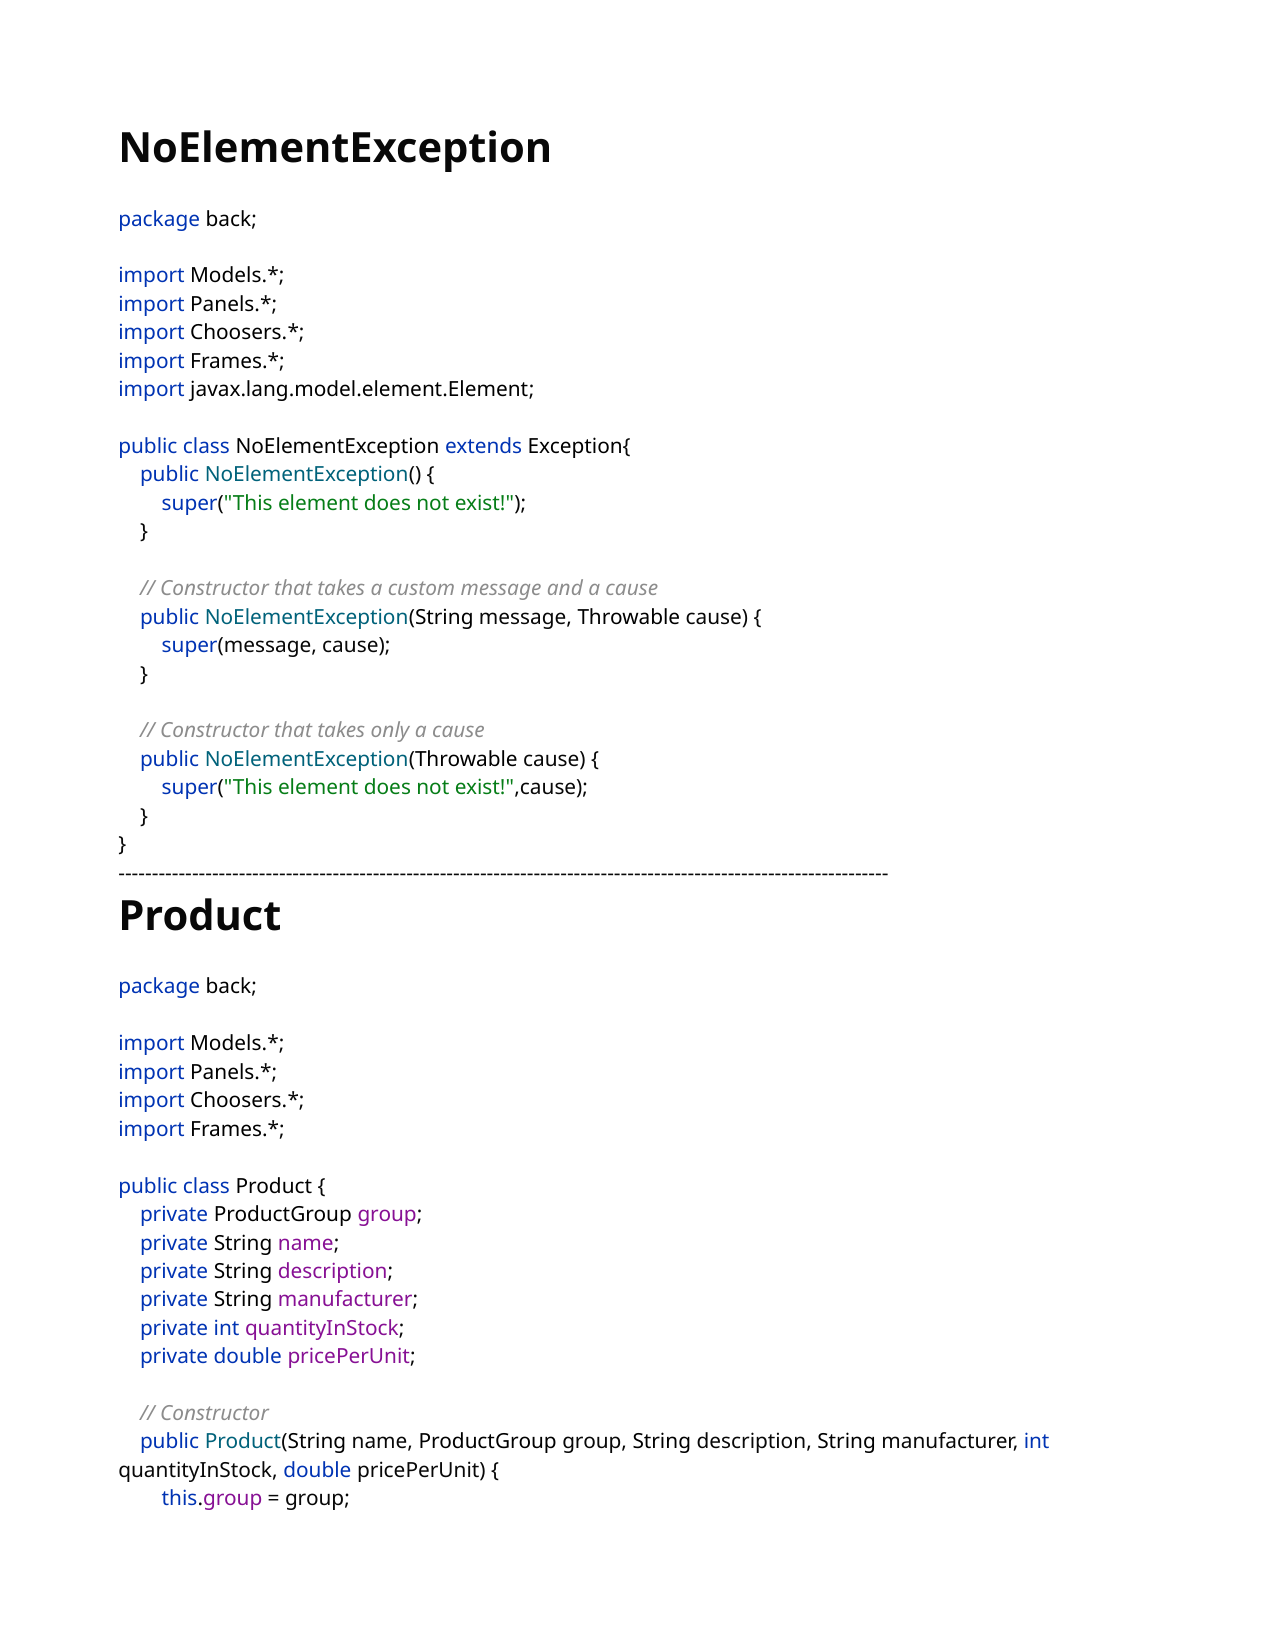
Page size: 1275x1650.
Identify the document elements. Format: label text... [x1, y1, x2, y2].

text ------------------------------------------------------------------------------------------------------------------- [118, 858, 1157, 886]
text package back; import Models.*; import Panels.*; import Choosers.*; import Frames.*; public class Product { private ProductGroup group; private String name; private String description; private String manufacturer; private int quantityInStock; private double pricePerUnit; // Constructor public Product(String name, ProductGroup group, String description, String manufacturer, int quantityInStock, double pricePerUnit) { this.group = group; [118, 972, 1157, 1512]
text Product [118, 886, 1157, 943]
text NoElementException [118, 118, 1157, 175]
text package back; import Models.*; import Panels.*; import Choosers.*; import Frames.*; import javax.lang.model.element.Element; public class NoElementException extends Exception{ public NoElementException() { super("This element does not exist!"); } // Constructor that takes a custom message and a cause public NoElementException(String message, Throwable cause) { super(message, cause); } // Constructor that takes only a cause public NoElementException(Throwable cause) { super("This element does not exist!",cause); } } [118, 204, 1157, 858]
